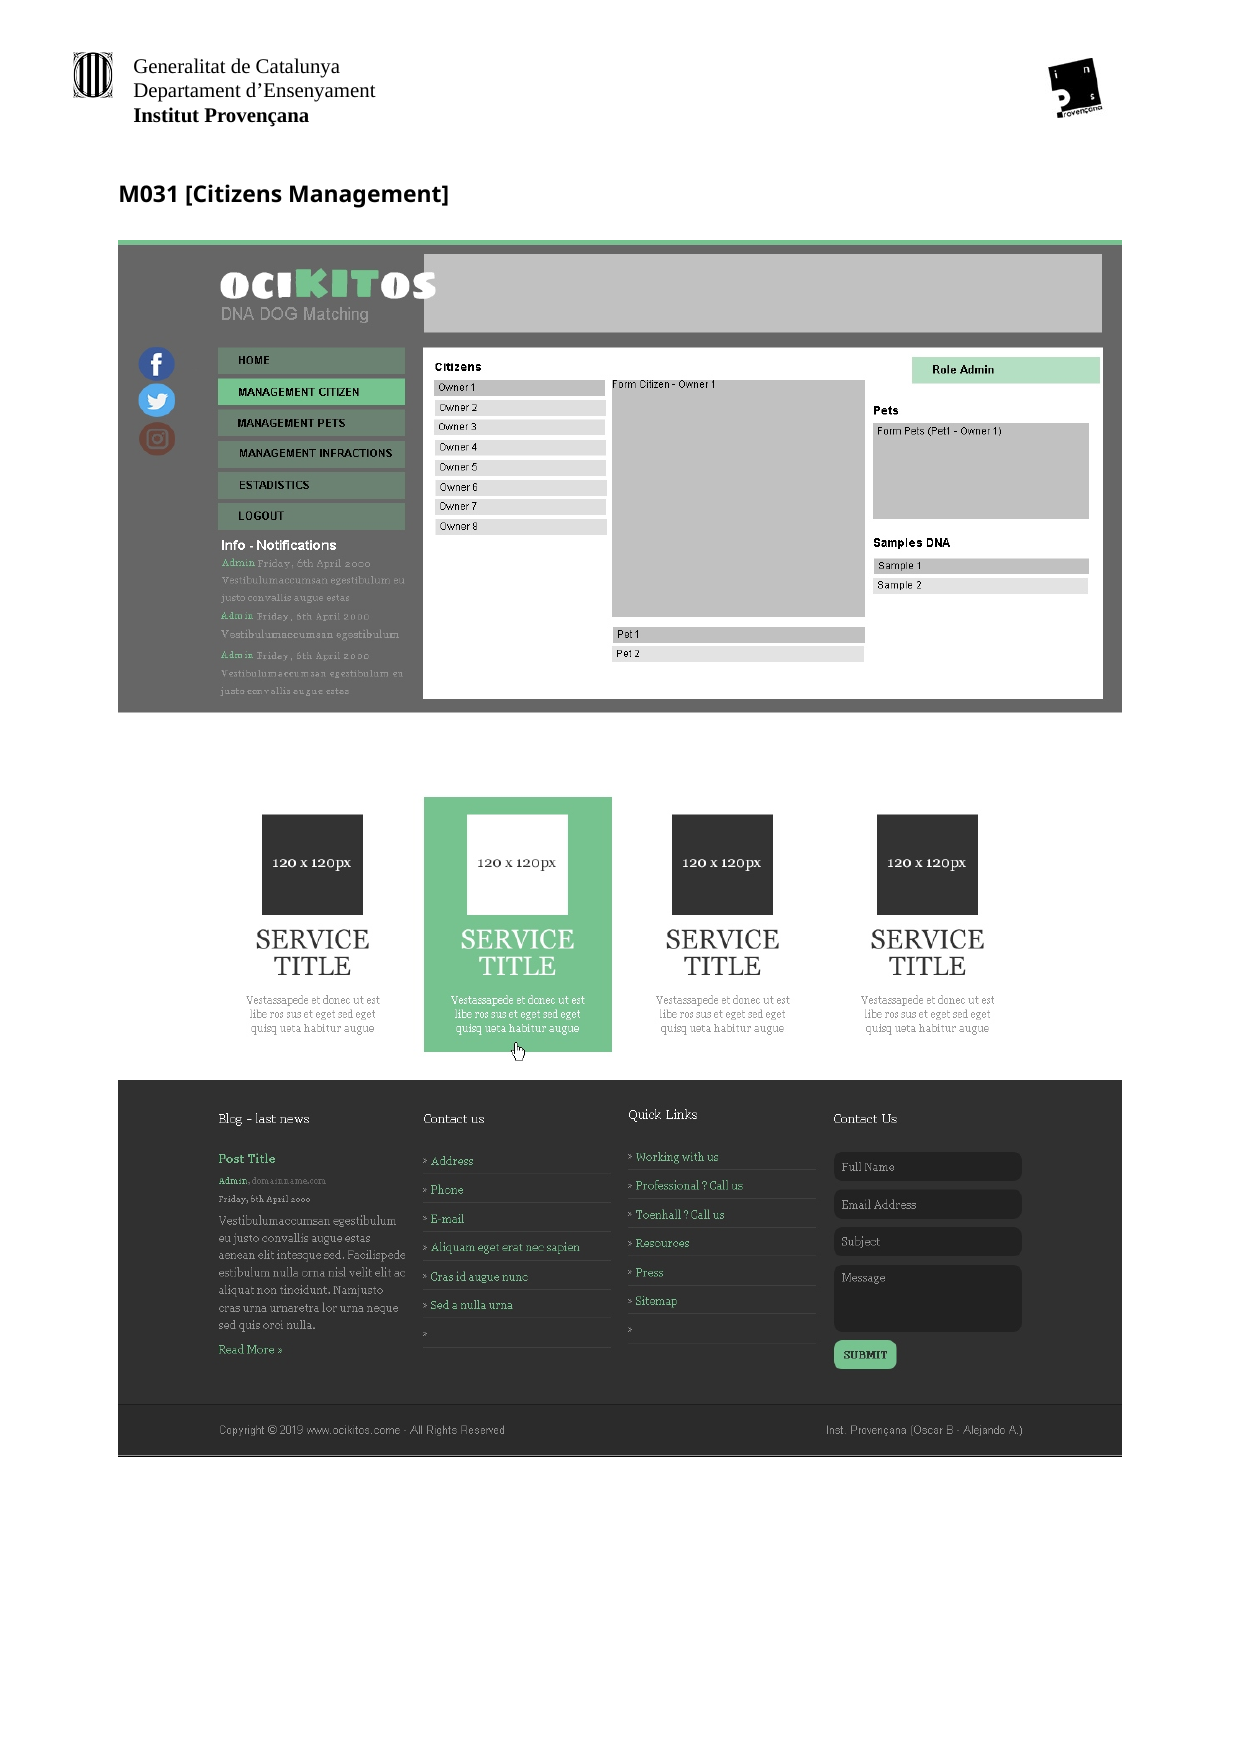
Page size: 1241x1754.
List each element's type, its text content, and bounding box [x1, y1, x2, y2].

picture [73, 52, 113, 98]
picture [1031, 58, 1118, 118]
picture [118, 240, 1122, 1456]
text M031 [Citizens Management] [118, 178, 1122, 209]
